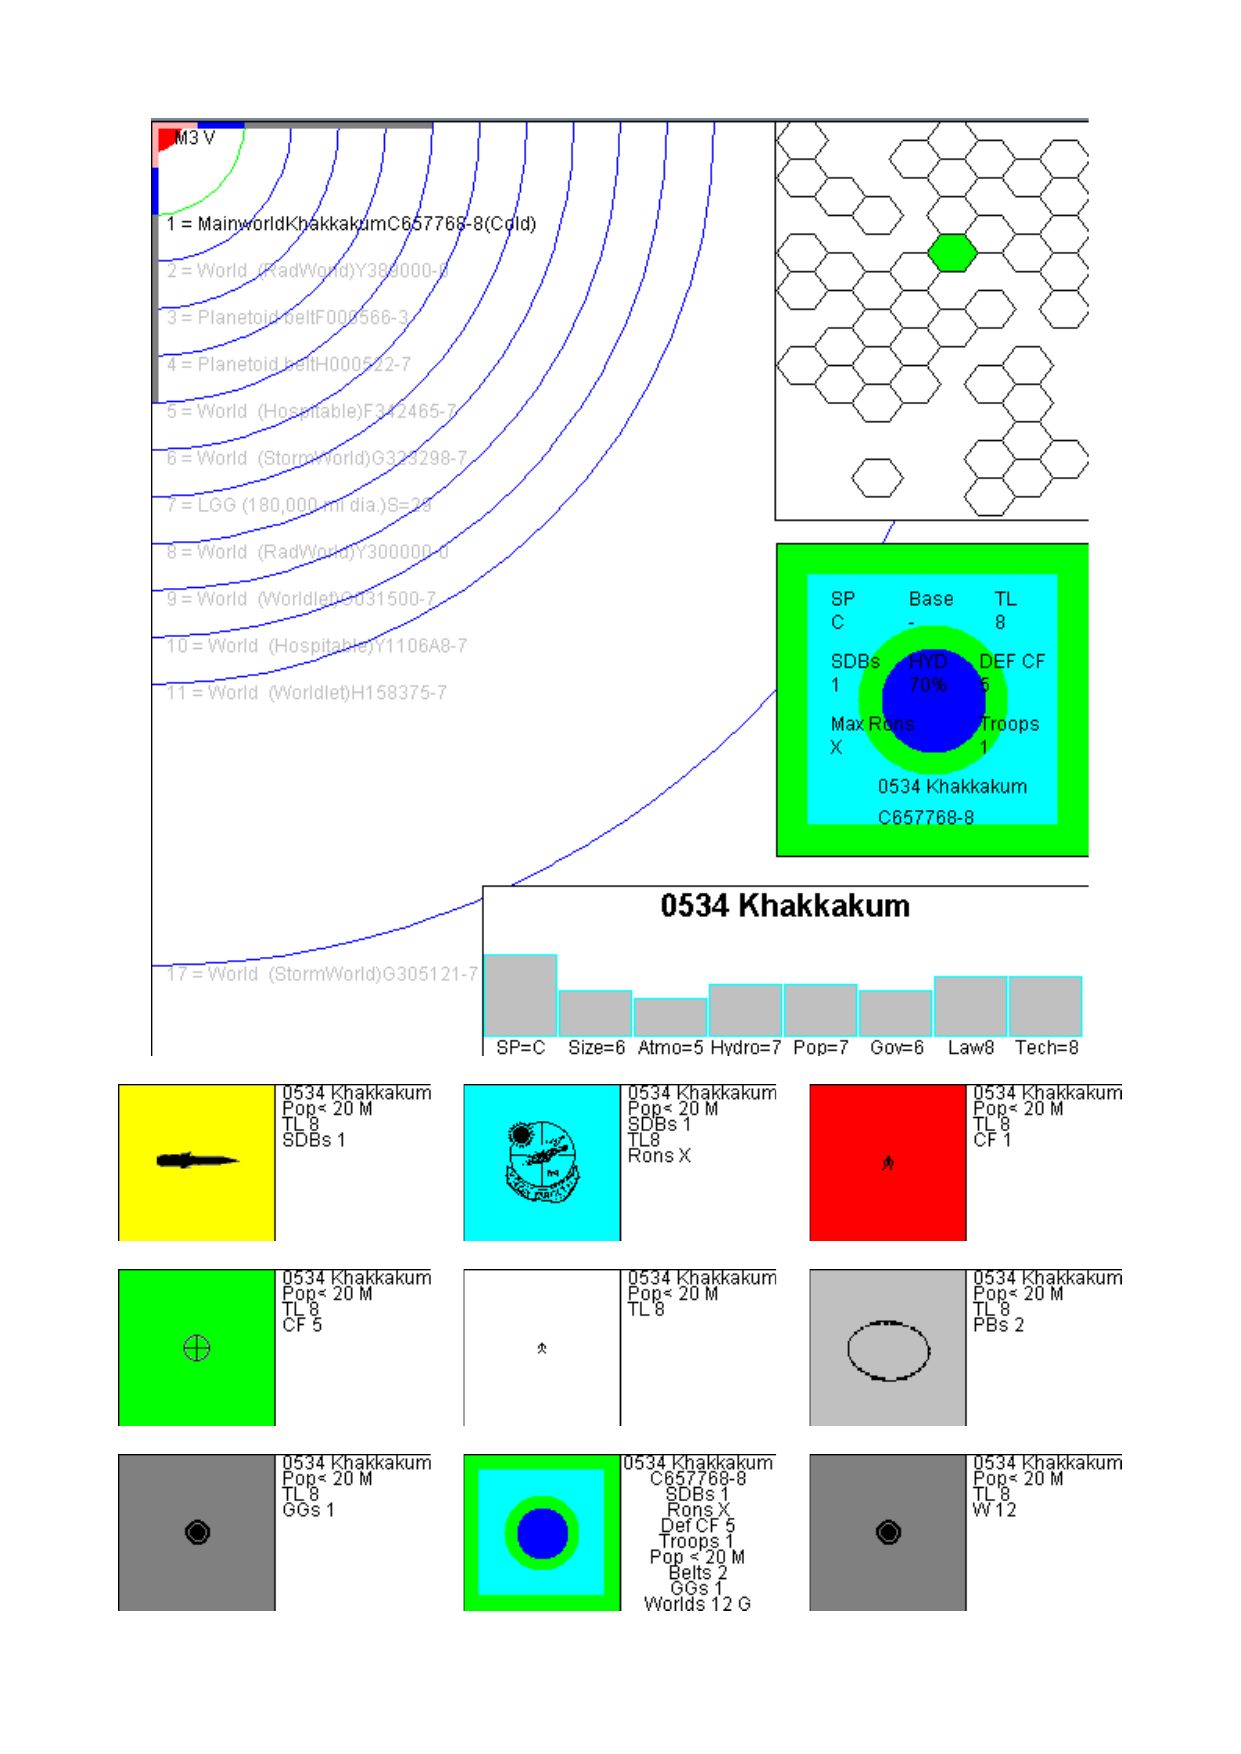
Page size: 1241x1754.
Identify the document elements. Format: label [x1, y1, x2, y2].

picture [463, 1269, 777, 1426]
picture [809, 1084, 1122, 1241]
picture [118, 1084, 431, 1241]
picture [809, 1454, 1122, 1611]
picture [809, 1269, 1122, 1426]
picture [463, 1454, 777, 1611]
picture [151, 118, 1089, 1056]
picture [118, 1454, 431, 1611]
picture [118, 1269, 431, 1426]
picture [463, 1084, 777, 1241]
